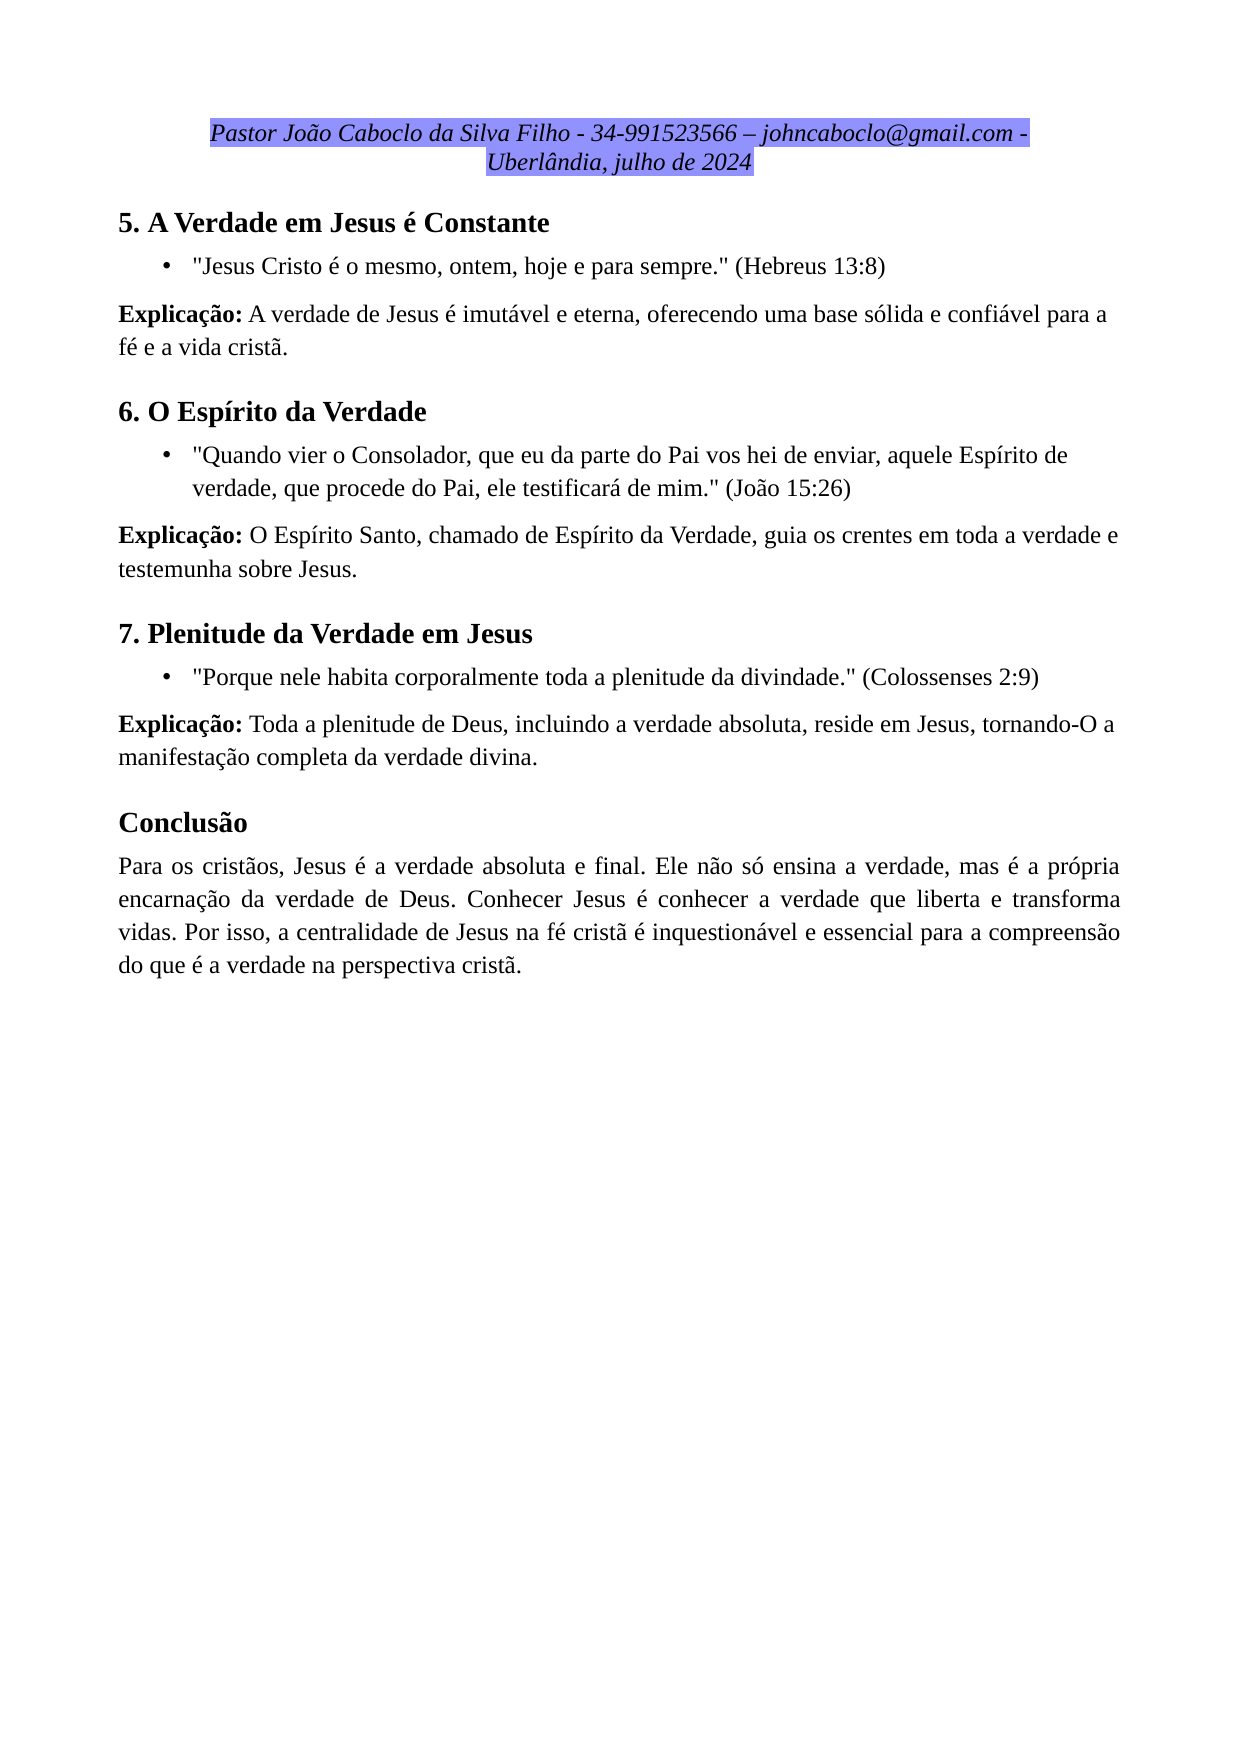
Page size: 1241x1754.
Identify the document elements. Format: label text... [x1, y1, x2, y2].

text Para os cristãos, Jesus é a verdade absoluta e final. Ele não só ensina a verdade, mas é a própria encarnação da verdade de Deus. Conhecer Jesus é conhecer a verdade que liberta e transforma vidas. Por isso, a centralidade de Jesus na fé cristã é inquestionável e essencial para a compreensão do que é a verdade na perspectiva cristã. [118, 851, 1122, 978]
subtitle Conclusão [118, 805, 1122, 838]
list "Porque nele habita corporalmente toda a plenitude da divindade." (Colossenses 2:9) [162, 662, 1122, 691]
text Explicação: Toda a plenitude de Deus, incluindo a verdade absoluta, reside em Jesus, tornando-O a manifestação completa da verdade divina. [118, 709, 1122, 771]
list "Quando vier o Consolador, que eu da parte do Pai vos hei de enviar, aquele Espírito de verdade, que procede do Pai, ele testificará de mim." (João 15:26) [162, 440, 1122, 502]
text Explicação: A verdade de Jesus é imutável e eterna, oferecendo uma base sólida e confiável para a fé e a vida cristã. [118, 299, 1122, 361]
subtitle 6. O Espírito da Verdade [118, 394, 1122, 427]
text Explicação: O Espírito Santo, chamado de Espírito da Verdade, guia os crentes em toda a verdade e testemunha sobre Jesus. [118, 521, 1122, 582]
list "Jesus Cristo é o mesmo, ontem, hoje e para sempre." (Hebreus 13:8) [162, 251, 1122, 280]
subtitle 5. A Verdade em Jesus é Constante [118, 205, 1122, 239]
subtitle 7. Plenitude da Verdade em Jesus [118, 616, 1122, 649]
